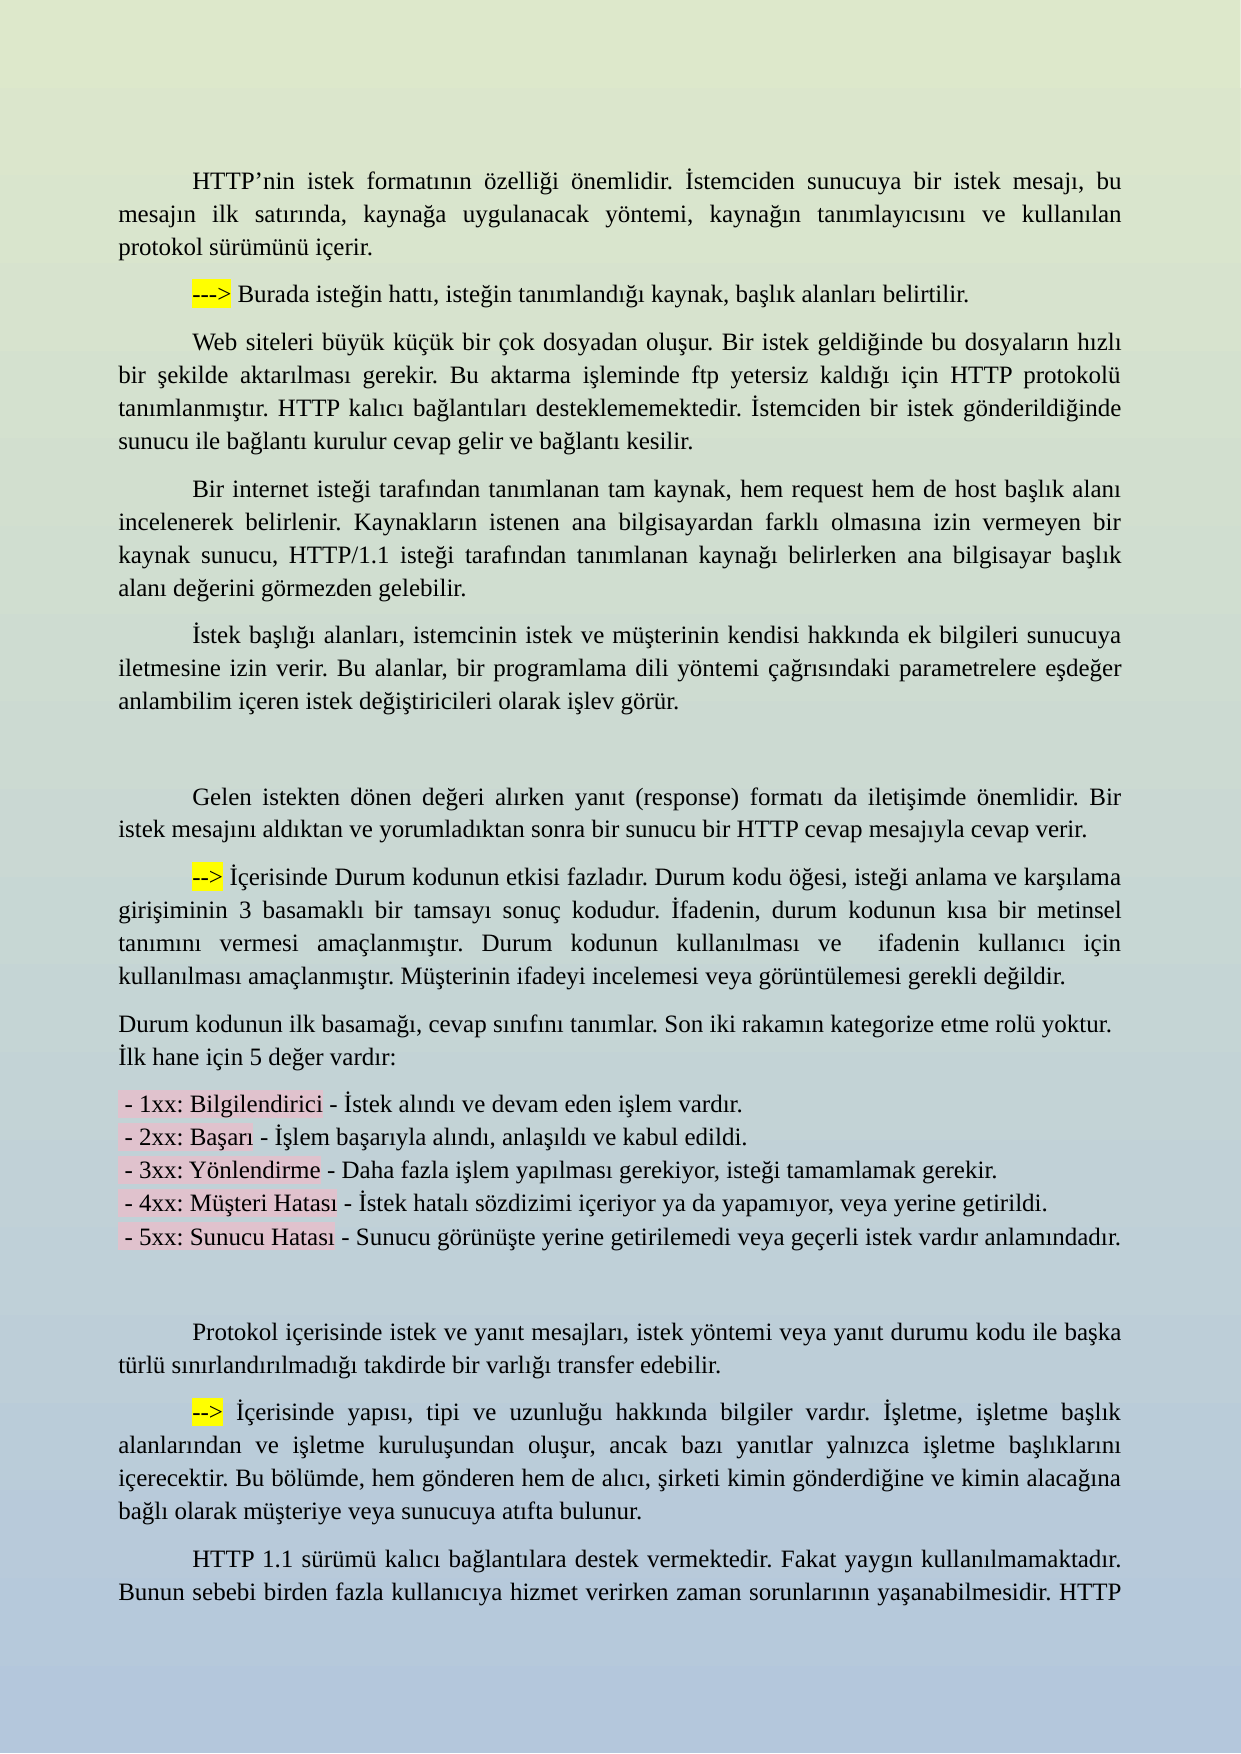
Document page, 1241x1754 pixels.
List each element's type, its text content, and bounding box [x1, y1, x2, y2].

text --> İçerisinde yapısı, tipi ve uzunluğu hakkında bilgiler vardır. İşletme, işletme başlık alanlarından ve işletme kuruluşundan oluşur, ancak bazı yanıtlar yalnızca işletme başlıklarını içerecektir. Bu bölümde, hem gönderen hem de alıcı, şirketi kimin gönderdiğine ve kimin alacağına bağlı olarak müşteriye veya sunucuya atıfta bulunur. [118, 1397, 1122, 1525]
text Web siteleri büyük küçük bir çok dosyadan oluşur. Bir istek geldiğinde bu dosyaların hızlı bir şekilde aktarılması gerekir. Bu aktarma işleminde ftp yetersiz kaldığı için HTTP protokolü tanımlanmıştır. HTTP kalıcı bağlantıları desteklememektedir. İstemciden bir istek gönderildiğinde sunucu ile bağlantı kurulur cevap gelir ve bağlantı kesilir. [118, 327, 1122, 455]
text Durum kodunun ilk basamağı, cevap sınıfını tanımlar. Son iki rakamın kategorize etme rolü yoktur. İlk hane için 5 değer vardır: [118, 1009, 1122, 1071]
text HTTP 1.1 sürümü kalıcı bağlantılara destek vermektedir. Fakat yaygın kullanılmamaktadır. Bunun sebebi birden fazla kullanıcıya hizmet verirken zaman sorunlarının yaşanabilmesidir. HTTP [118, 1544, 1122, 1606]
text İstek başlığı alanları, istemcinin istek ve müşterinin kendisi hakkında ek bilgileri sunucuya iletmesine izin verir. Bu alanlar, bir programlama dili yöntemi çağrısındaki parametrelere eşdeğer anlambilim içeren istek değiştiricileri olarak işlev görür. [118, 620, 1122, 715]
text Protokol içerisinde istek ve yanıt mesajları, istek yöntemi veya yanıt durumu kodu ile başka türlü sınırlandırılmadığı takdirde bir varlığı transfer edebilir. [118, 1317, 1122, 1378]
text HTTP’nin istek formatının özelliği önemlidir. İstemciden sunucuya bir istek mesajı, bu mesajın ilk satırında, kaynağa uygulanacak yöntemi, kaynağın tanımlayıcısını ve kullanılan protokol sürümünü içerir. [118, 166, 1122, 261]
text ---> Burada isteğin hattı, isteğin tanımlandığı kaynak, başlık alanları belirtilir. [118, 279, 1122, 308]
text Bir internet isteği tarafından tanımlanan tam kaynak, hem request hem de host başlık alanı incelenerek belirlenir. Kaynakların istenen ana bilgisayardan farklı olmasına izin vermeyen bir kaynak sunucu, HTTP/1.1 isteği tarafından tanımlanan kaynağı belirlerken ana bilgisayar başlık alanı değerini görmezden gelebilir. [118, 474, 1122, 601]
text --> İçerisinde Durum kodunun etkisi fazladır. Durum kodu öğesi, isteği anlama ve karşılama girişiminin 3 basamaklı bir tamsayı sonuç kodudur. İfadenin, durum kodunun kısa bir metinsel tanımını vermesi amaçlanmıştır. Durum kodunun kullanılması ve ifadenin kullanıcı için kullanılması amaçlanmıştır. Müşterinin ifadeyi incelemesi veya görüntülemesi gerekli değildir. [118, 862, 1122, 990]
text Gelen istekten dönen değeri alırken yanıt (response) formatı da iletişimde önemlidir. Bir istek mesajını aldıktan ve yorumladıktan sonra bir sunucu bir HTTP cevap mesajıyla cevap verir. [118, 782, 1122, 843]
text - 1xx: Bilgilendirici - İstek alındı ve devam eden işlem vardır. - 2xx: Başarı - İşlem başarıyla alındı, anlaşıldı ve kabul edildi. - 3xx: Yönlendirme - Daha fazla işlem yapılması gerekiyor, isteği tamamlamak gerekir. - 4xx: Müşteri Hatası - İstek hatalı sözdizimi içeriyor ya da yapamıyor, veya yerine getirildi. - 5xx: Sunucu Hatası - Sunucu görünüşte yerine getirilemedi veya geçerli istek vardır anlamındadır. [118, 1089, 1122, 1250]
